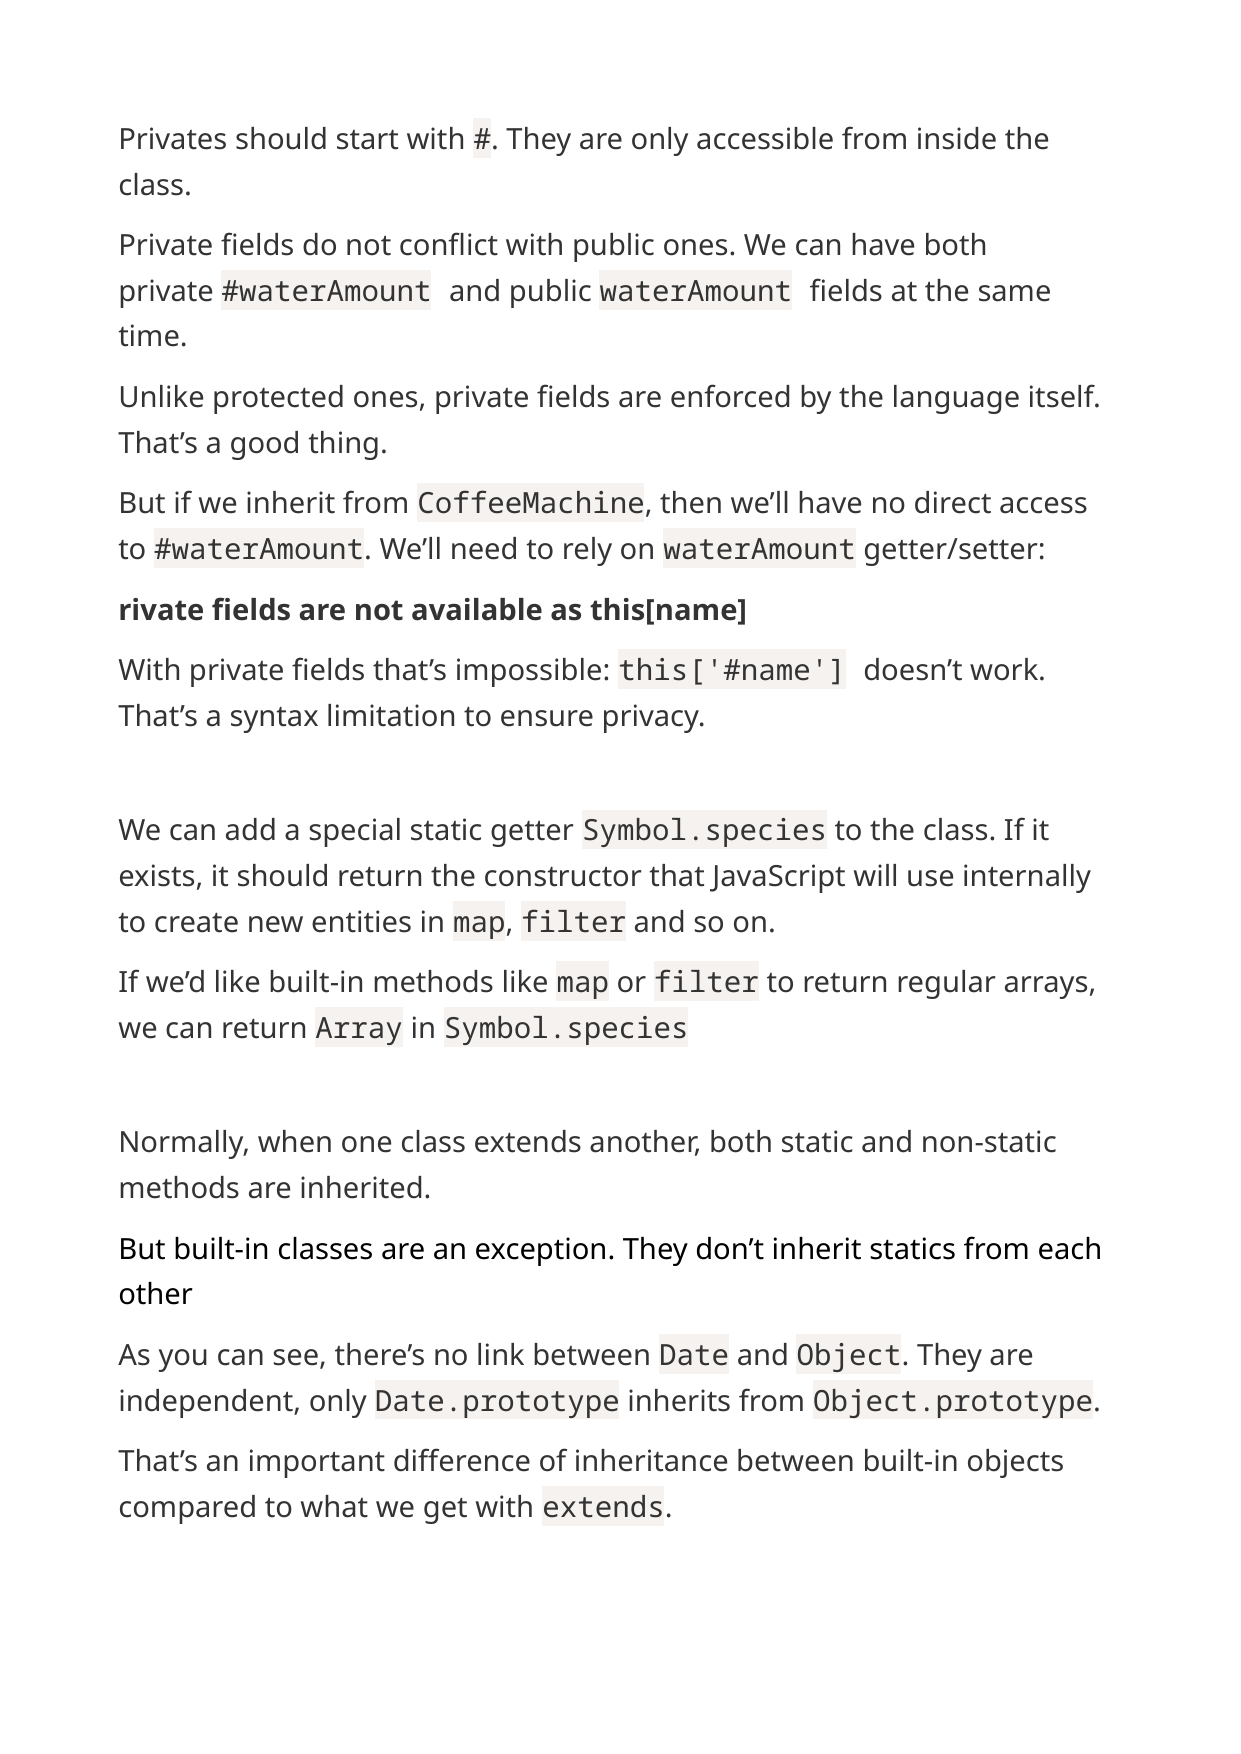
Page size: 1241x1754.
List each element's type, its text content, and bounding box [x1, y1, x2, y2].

text But built-in classes are an exception. They don’t inherit statics from each other [118, 1228, 1122, 1313]
text That’s an important difference of inheritance between built-in objects compared to what we get with extends. [118, 1440, 1122, 1526]
text Privates should start with #. They are only accessible from inside the class. [118, 118, 1122, 203]
text Normally, when one class extends another, both static and non-static methods are inherited. [118, 1122, 1122, 1207]
text Unlike protected ones, private fields are enforced by the language itself. That’s a good thing. [118, 376, 1122, 462]
text With private fields that’s impossible: this['#name'] doesn’t work. That’s a syntax limitation to ensure privacy. [118, 649, 1122, 735]
text Private fields do not conflict with public ones. We can have both private #waterAmount and public waterAmount fields at the same time. [118, 224, 1122, 355]
text But if we inherit from CoffeeMachine, then we’ll have no direct access to #waterAmount. We’ll need to rely on waterAmount getter/setter: [118, 482, 1122, 568]
text If we’d like built-in methods like map or filter to return regular arrays, we can return Array in Symbol.species [118, 961, 1122, 1047]
text We can add a special static getter Symbol.species to the class. If it exists, it should return the constructor that JavaScript will use internally to create new entities in map, filter and so on. [118, 809, 1122, 941]
text As you can see, there’s no link between Date and Object. They are independent, only Date.prototype inherits from Object.prototype. [118, 1334, 1122, 1419]
text rivate fields are not available as this[name] [118, 589, 1122, 628]
